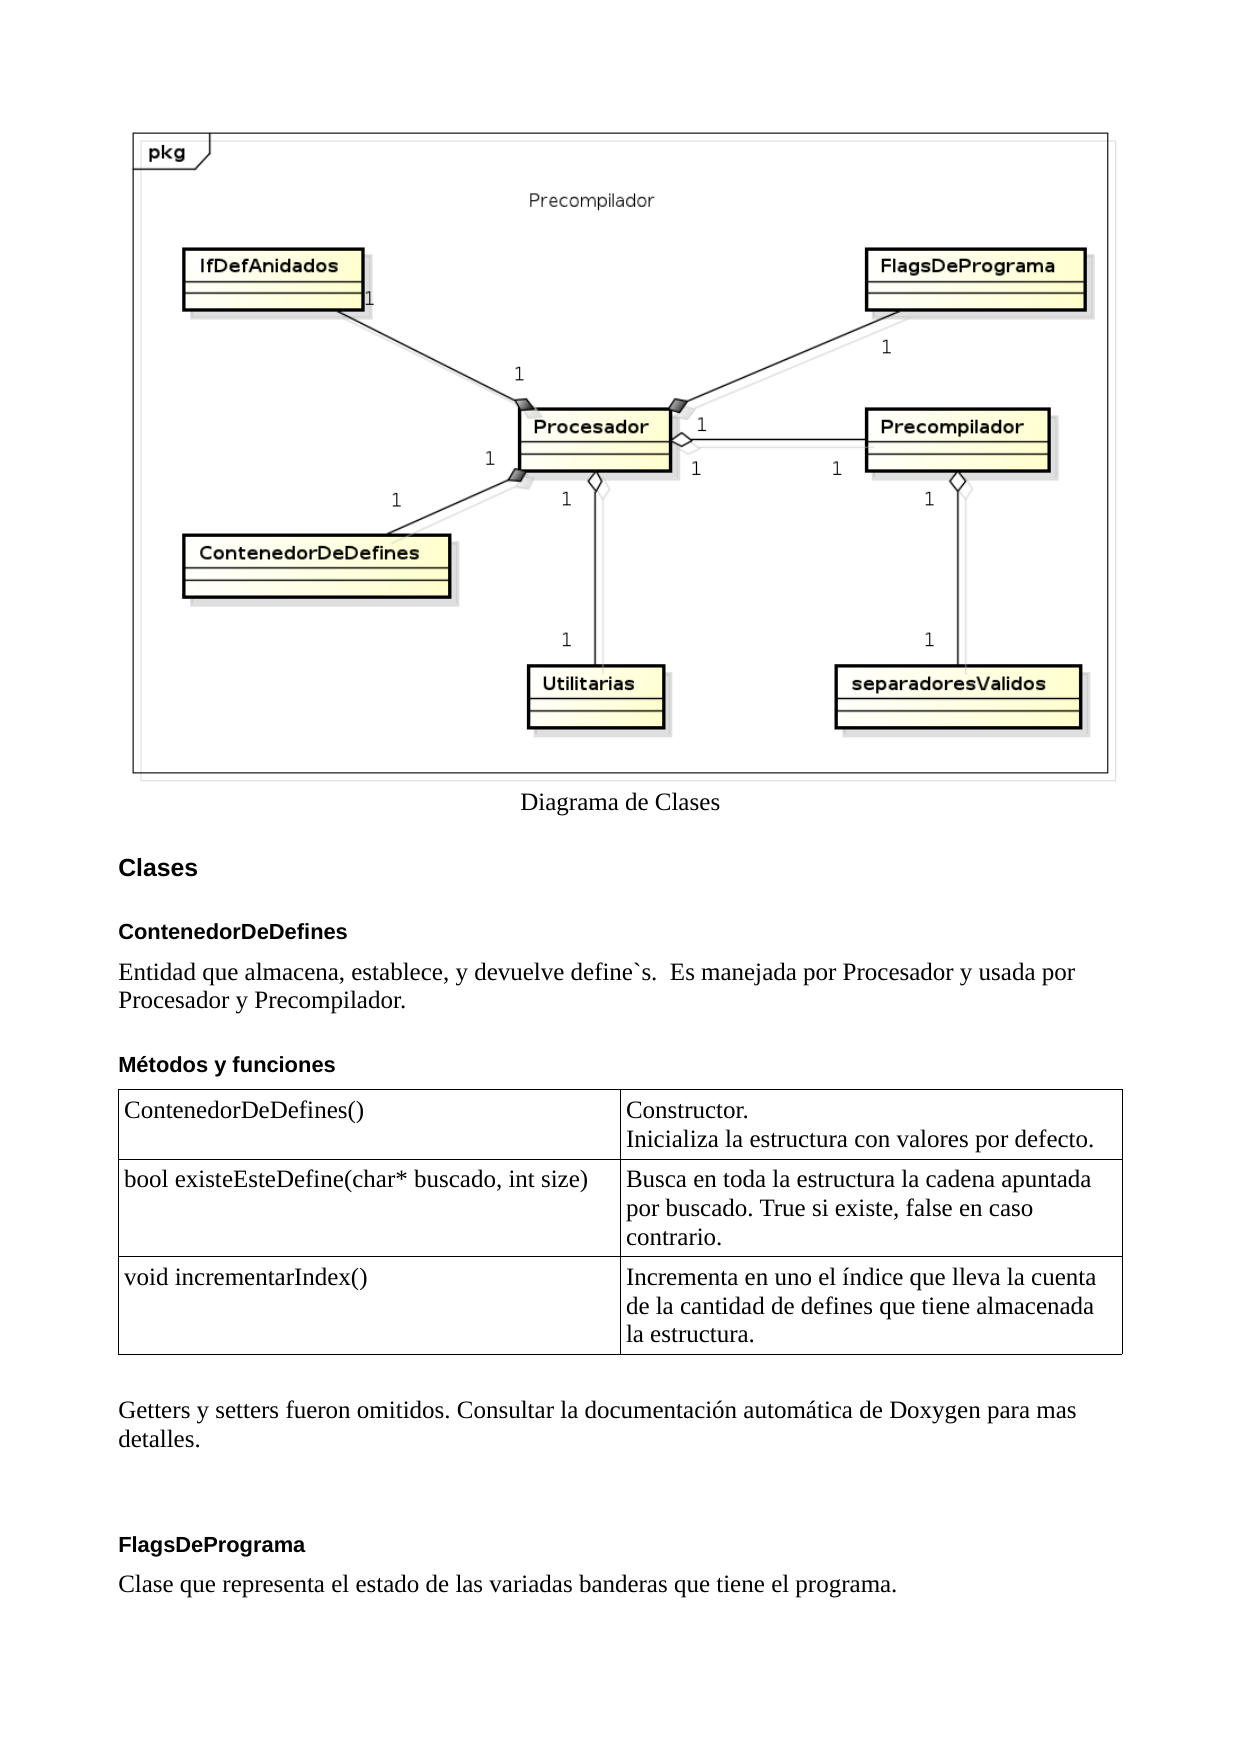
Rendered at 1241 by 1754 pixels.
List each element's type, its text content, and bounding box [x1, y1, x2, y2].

text Clase que representa el estado de las variadas banderas que tiene el programa. [118, 1569, 1122, 1598]
table_cell bool existeEsteDefine(char* buscado, int size) [119, 1160, 620, 1256]
table_cell Incrementa en uno el índice que lleva la cuenta de la cantidad de defines que tiene almacenada la estructura. [621, 1257, 1122, 1354]
table_header Constructor. Inicializa la estructura con valores por defecto. [621, 1090, 1122, 1158]
text Diagrama de Clases [118, 787, 1122, 815]
table_cell void incrementarIndex() [119, 1257, 620, 1354]
text Entidad que almacena, establece, y devuelve define`s. Es manejada por Procesador y usada por Procesador y Precompilador. [118, 957, 1122, 1014]
table_header ContenedorDeDefines() [119, 1090, 620, 1158]
subtitle FlagsDePrograma [118, 1532, 1122, 1557]
subtitle ContenedorDeDefines [118, 919, 1122, 944]
picture [118, 118, 1123, 787]
subtitle Clases [118, 853, 1122, 881]
table_cell Busca en toda la estructura la cadena apuntada por buscado. True si existe, false en caso contrario. [621, 1160, 1122, 1256]
text Getters y setters fueron omitidos. Consultar la documentación automática de Doxygen para mas detalles. [118, 1395, 1122, 1453]
subtitle Métodos y funciones [118, 1052, 1122, 1077]
